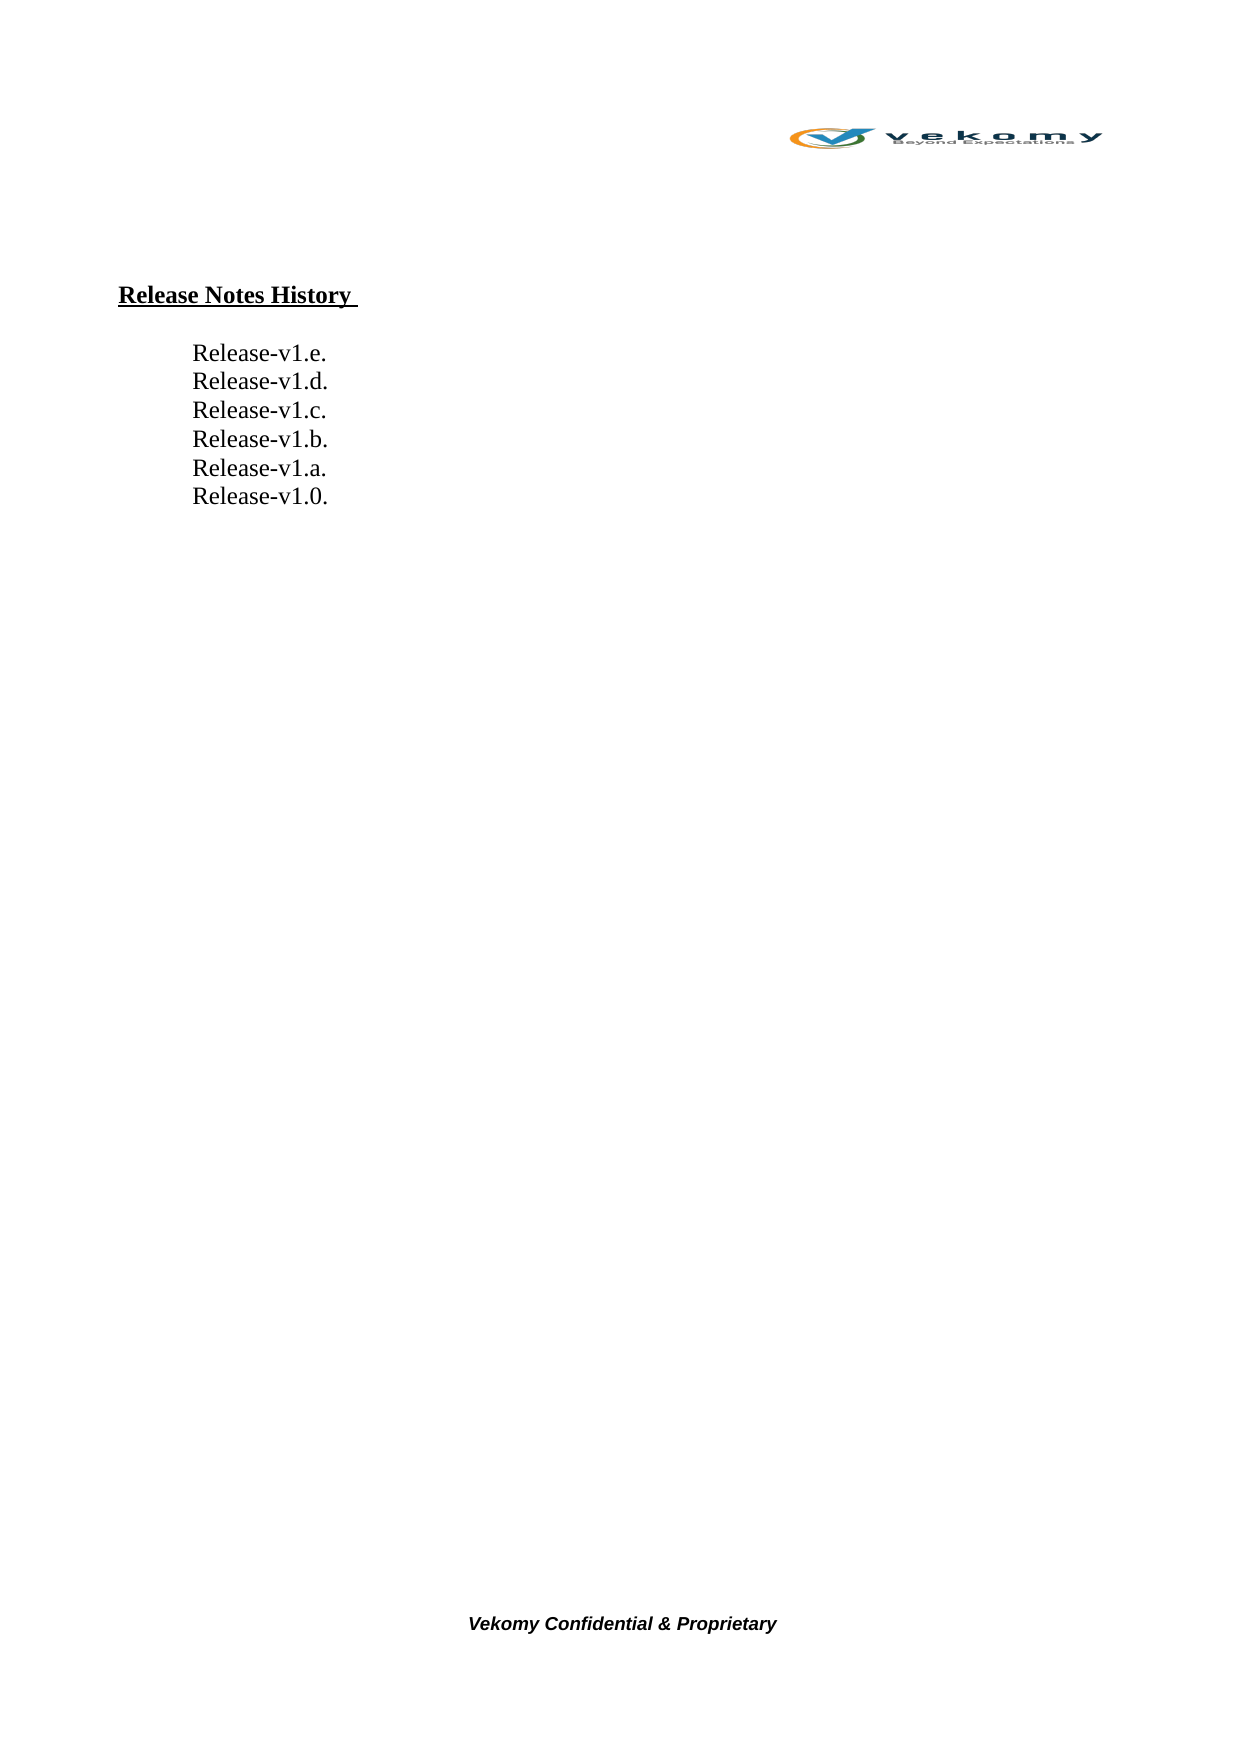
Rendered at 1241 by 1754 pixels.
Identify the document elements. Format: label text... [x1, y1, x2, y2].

text Release-v1.0. [118, 481, 1122, 510]
text Release-v1.a. [118, 453, 1122, 481]
text Release-v1.b. [118, 424, 1122, 453]
text Release-v1.c. [118, 395, 1122, 424]
text Release Notes History [118, 280, 1122, 309]
text Release-v1.e. [118, 338, 1122, 366]
text Release-v1.d. [118, 366, 1122, 395]
picture [786, 127, 1106, 150]
